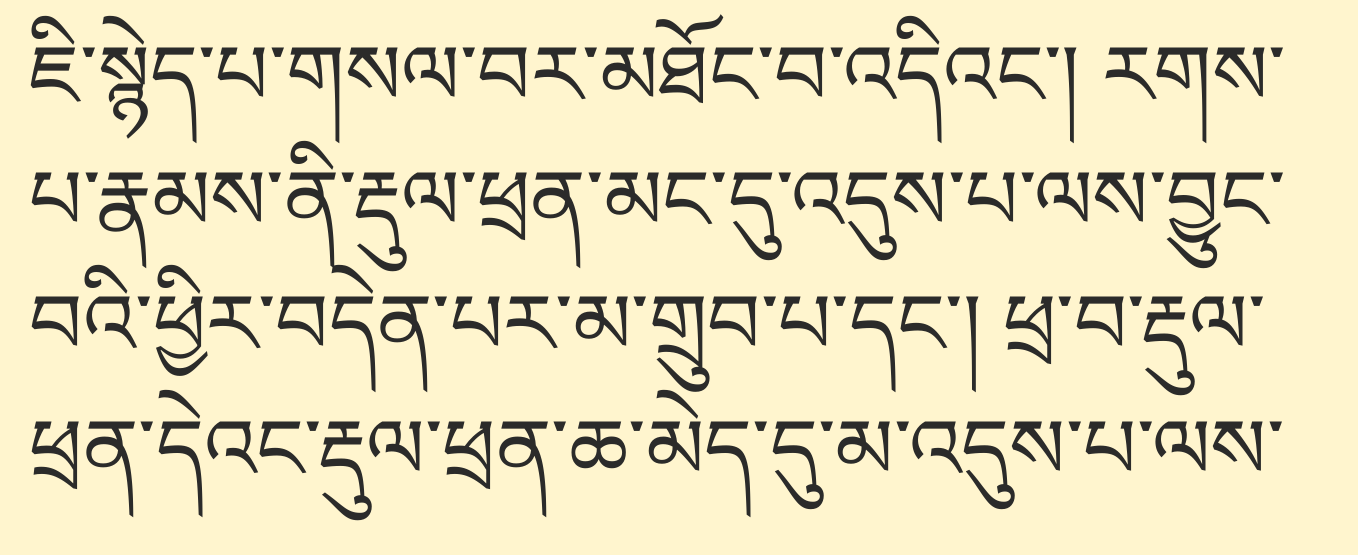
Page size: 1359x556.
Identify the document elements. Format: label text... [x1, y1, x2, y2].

text ཇི་སྙེད་པ་གསལ་བར་མཐོང་བ་འདིའང་། རགས་པ་རྣམས་ནི་རྡུལ་ཕྲན་མང་དུ་འདུས་པ་ལས་བྱུང་བའི་ཕྱིར་བདེན་པར་མ་གྲུབ་པ་དང་། ཕྲ་བ་རྡུལ་ཕྲན་དེའང་རྡུལ་ཕྲན་ཆ་མེད་དུ་མ་འདུས་པ་ལས་ [29, 29, 1346, 513]
